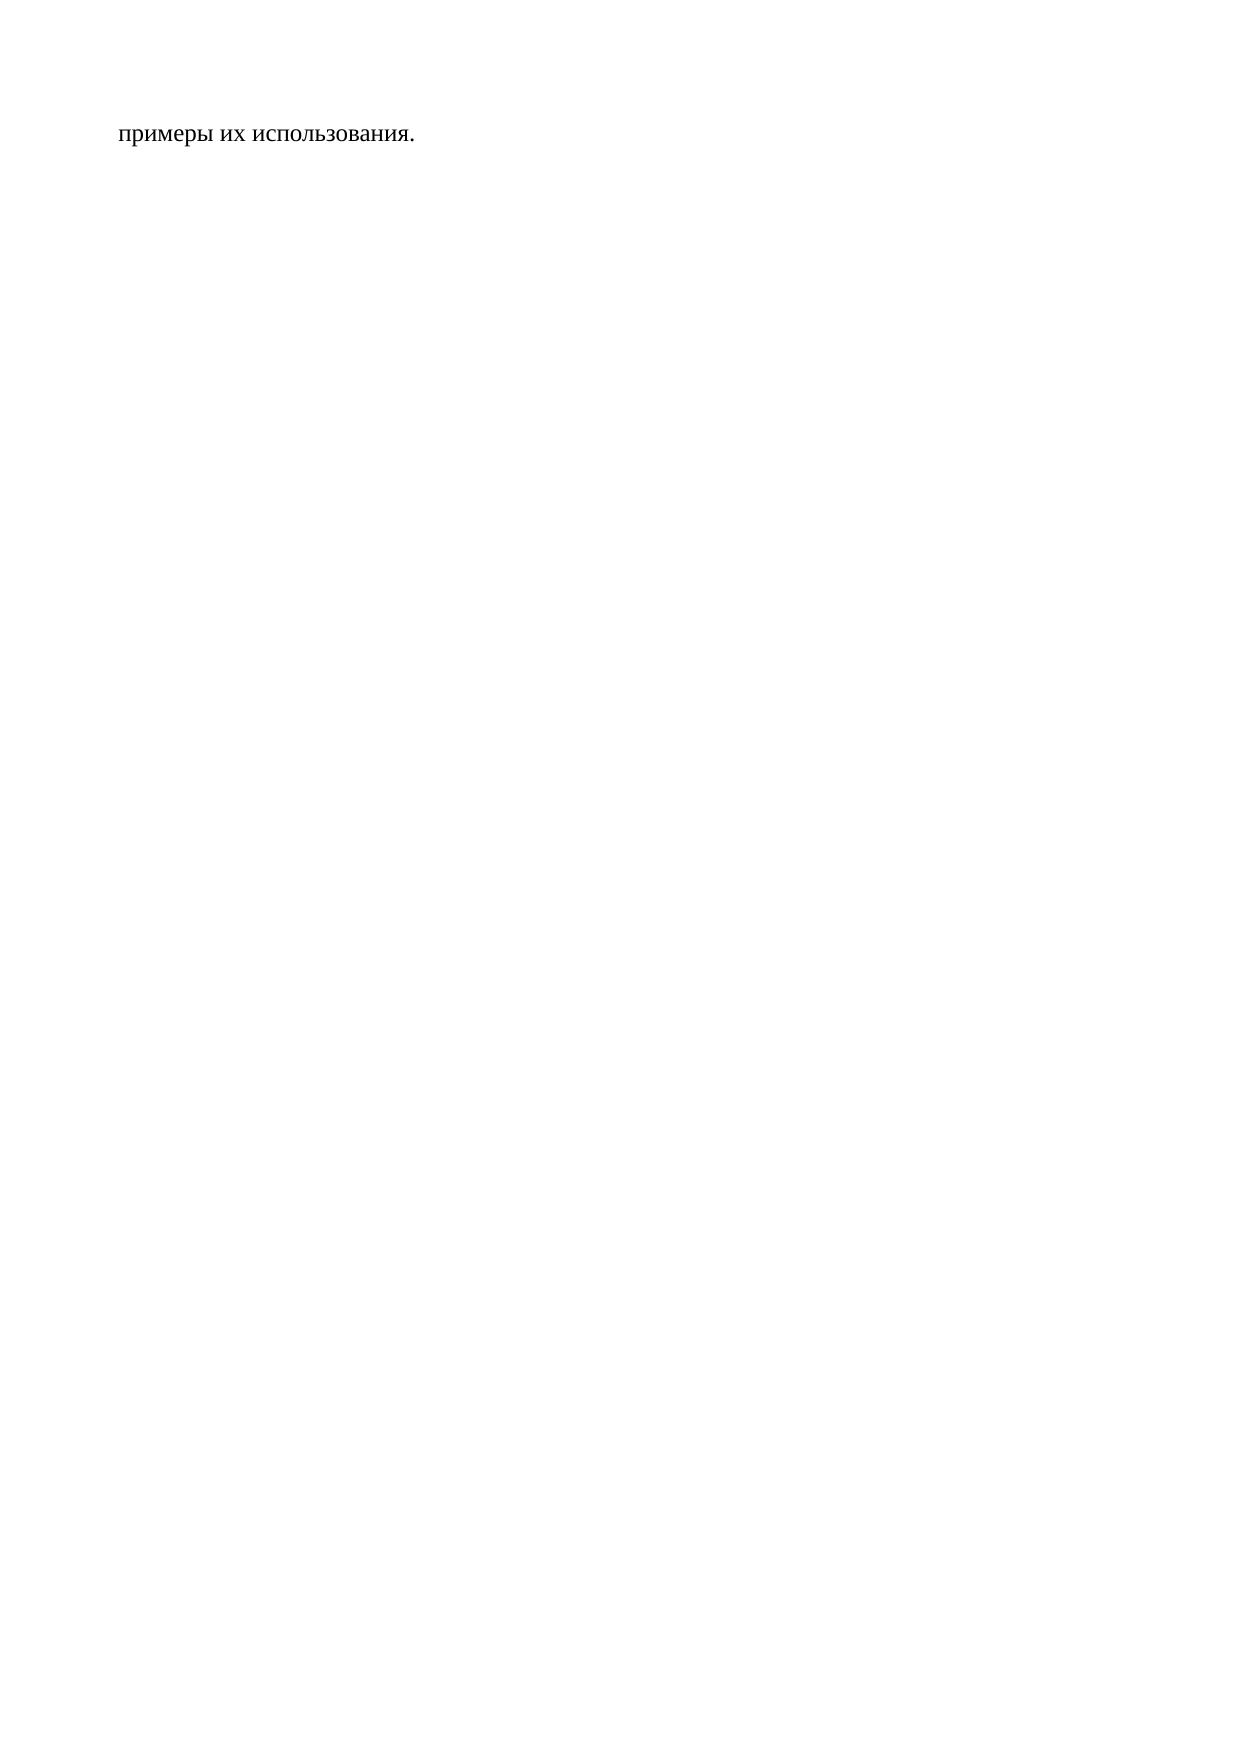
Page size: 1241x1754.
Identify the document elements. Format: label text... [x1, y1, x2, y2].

text примеры их использования. [118, 118, 1122, 147]
